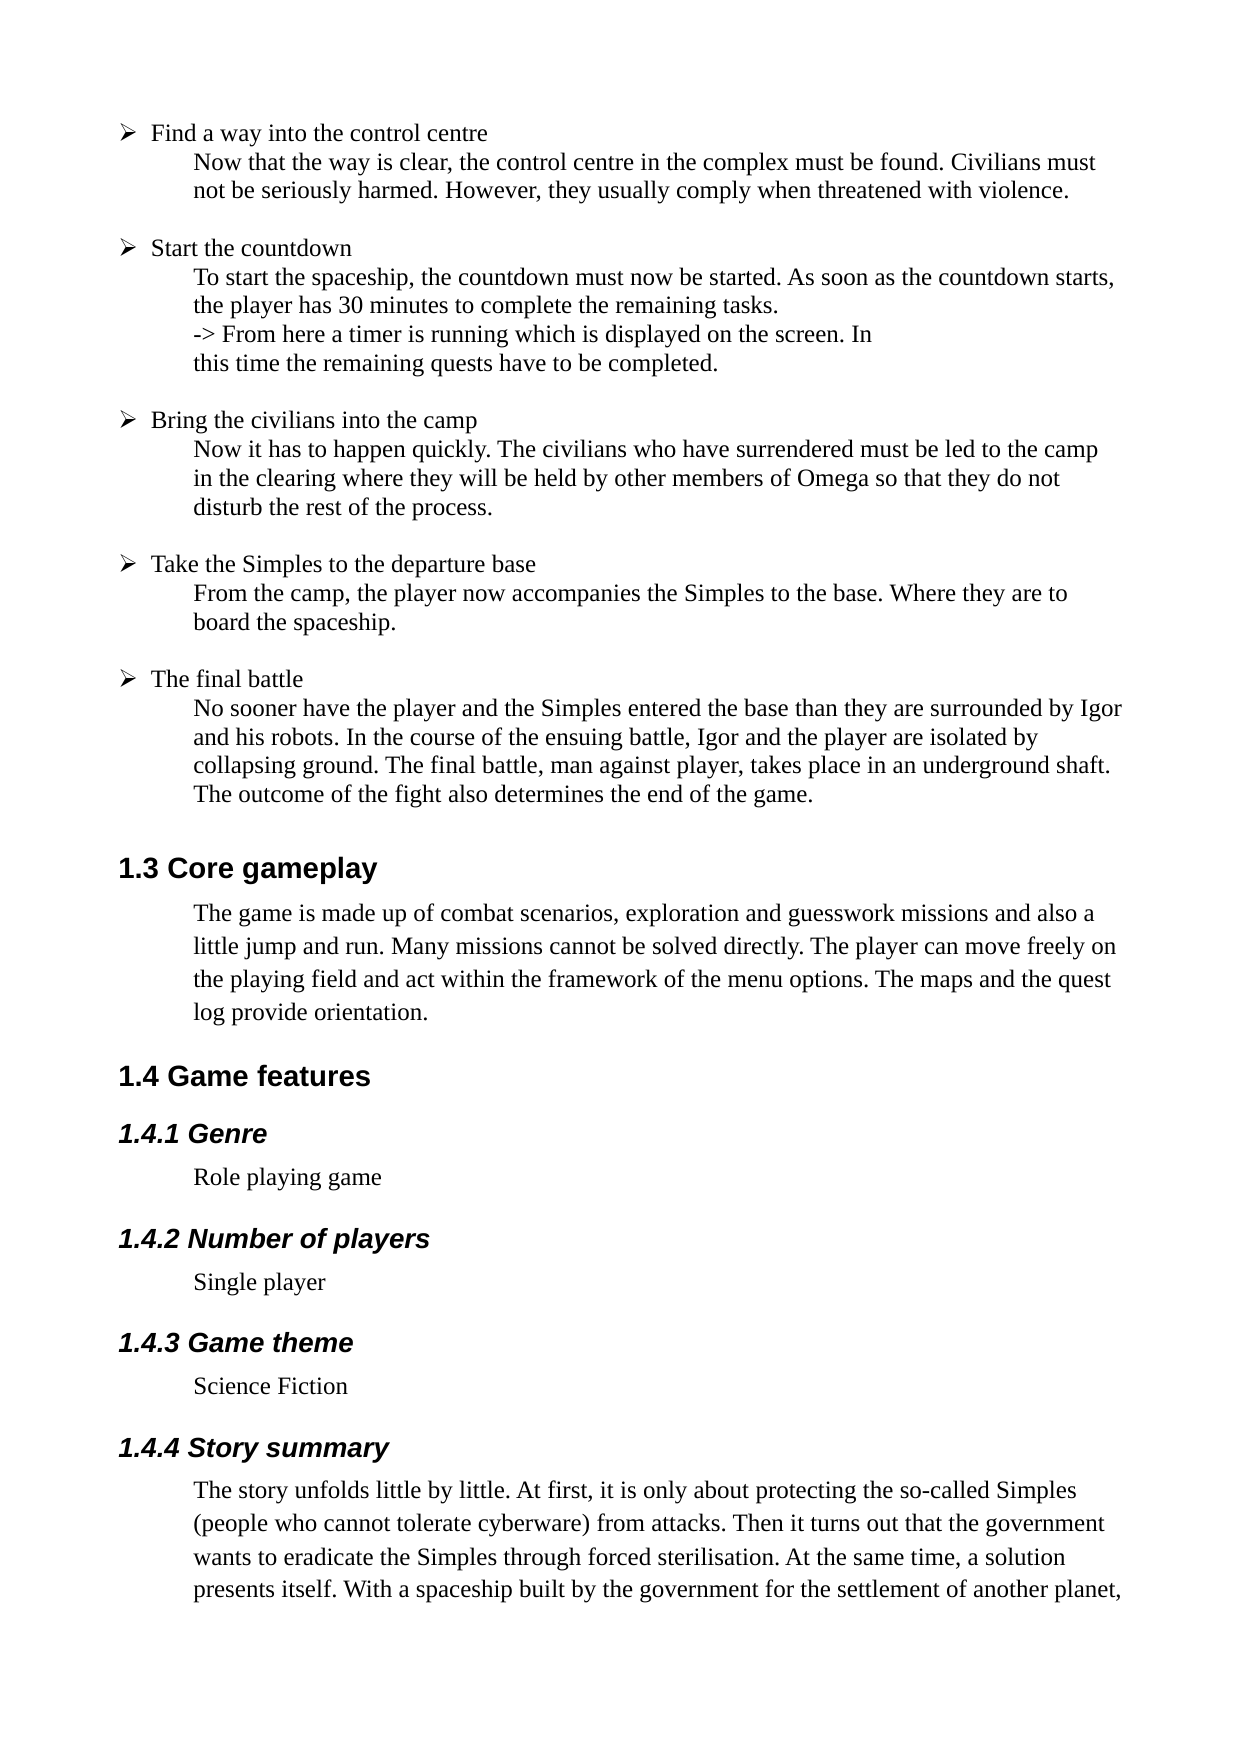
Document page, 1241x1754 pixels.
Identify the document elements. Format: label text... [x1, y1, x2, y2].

text No sooner have the player and the Simples entered the base than they are surrounded by Igor and his robots. In the course of the ensuing battle, Igor and the player are isolated by collapsing ground. The final battle, man against player, takes place in an underground shaft. The outcome of the fight also determines the end of the game. [118, 693, 1122, 808]
text Now that the way is clear, the control centre in the complex must be found. Civilians must not be seriously harmed. However, they usually comply when threatened with violence. [118, 147, 1122, 204]
text Single player [118, 1267, 1122, 1295]
subtitle 1.4 Game features [118, 1059, 1122, 1093]
text ➢ The final battle [118, 664, 1122, 693]
text The game is made up of combat scenarios, exploration and guesswork missions and also a little jump and run. Many missions cannot be solved directly. The player can move freely on the playing field and act within the framework of the menu options. The maps and the quest log provide orientation. [118, 898, 1122, 1026]
text this time the remaining quests have to be completed. [118, 348, 1122, 377]
text ➢ Find a way into the control centre [118, 118, 1122, 147]
text From the camp, the player now accompanies the Simples to the base. Where they are to board the spaceship. [118, 578, 1122, 636]
text Now it has to happen quickly. The civilians who have surrendered must be led to the camp in the clearing where they will be held by other members of Omega so that they do not disturb the rest of the process. [118, 434, 1122, 521]
text ➢ Start the countdown [118, 233, 1122, 262]
subtitle 1.4.3 Game theme [118, 1327, 1122, 1358]
subtitle 1.4.1 Genre [118, 1118, 1122, 1149]
text Science Fiction [118, 1371, 1122, 1400]
subtitle 1.3 Core gameplay [118, 851, 1122, 885]
text ➢ Take the Simples to the departure base [118, 549, 1122, 578]
subtitle 1.4.4 Story summary [118, 1431, 1122, 1463]
text The story unfolds little by little. At first, it is only about protecting the so-called Simples (people who cannot tolerate cyberware) from attacks. Then it turns out that the government wants to eradicate the Simples through forced sterilisation. At the same time, a solution presents itself. With a spaceship built by the government for the settlement of another planet, [118, 1476, 1122, 1603]
text To start the spaceship, the countdown must now be started. As soon as the countdown starts, the player has 30 minutes to complete the remaining tasks. [118, 262, 1122, 319]
text ➢ Bring the civilians into the camp [118, 406, 1122, 434]
subtitle 1.4.2 Number of players [118, 1222, 1122, 1254]
text Role playing game [118, 1162, 1122, 1191]
text -> From here a timer is running which is displayed on the screen. In [118, 319, 1122, 348]
